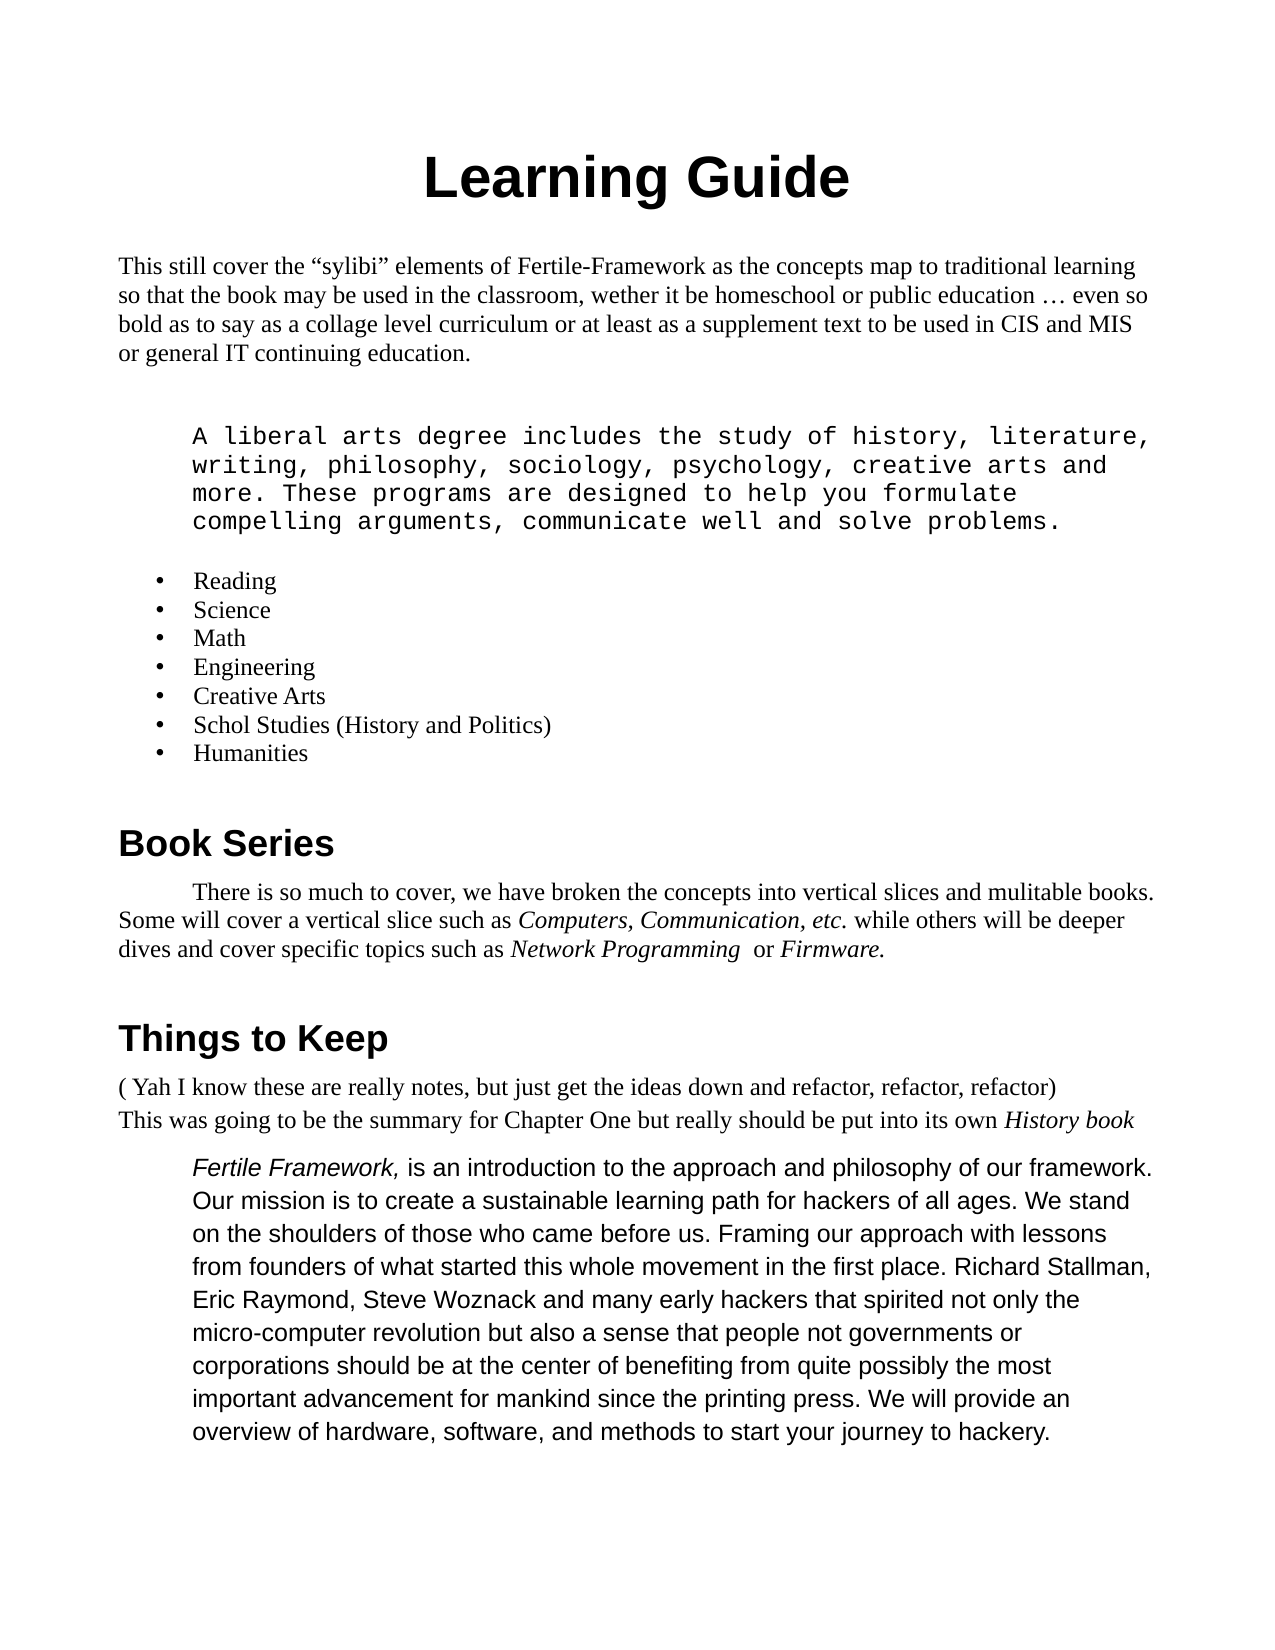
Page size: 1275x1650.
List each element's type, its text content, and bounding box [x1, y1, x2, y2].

subtitle Things to Keep [118, 1017, 1157, 1060]
list Math [156, 623, 1157, 652]
subtitle Book Series [118, 821, 1157, 864]
text ( Yah I know these are really notes, but just get the ideas down and refactor, refactor, refactor) This was going to be the summary for Chapter One but really should be put into its own History book [118, 1072, 1157, 1134]
title Learning Guide [118, 143, 1157, 210]
list Schol Studies (History and Politics) [156, 710, 1157, 738]
list Reading [156, 566, 1157, 595]
text There is so much to cover, we have broken the concepts into vertical slices and mulitable books. Some will cover a vertical slice such as Computers, Communication, etc. while others will be deeper dives and cover specific topics such as Network Programming or Firmware. [118, 877, 1157, 963]
list Engineering [156, 652, 1157, 681]
text A liberal arts degree includes the study of history, literature, writing, philosophy, sociology, psychology, creative arts and more. These programs are designed to help you formulate compelling arguments, communicate well and solve problems. [192, 424, 1157, 537]
list Humanities [156, 738, 1157, 767]
list Creative Arts [156, 681, 1157, 710]
list Science [156, 595, 1157, 623]
text Fertile Framework, is an introduction to the approach and philosophy of our framework. Our mission is to create a sustainable learning path for hackers of all ages. We stand on the shoulders of those who came before us. Framing our approach with lessons from founders of what started this whole movement in the first place. Richard Stallman, Eric Raymond, Steve Woznack and many early hackers that spirited not only the micro-computer revolution but also a sense that people not governments or corporations should be at the center of benefiting from quite possibly the most important advancement for mankind since the printing press. We will provide an overview of hardware, software, and methods to start your journey to hackery. [192, 1153, 1157, 1446]
text This still cover the “sylibi” elements of Fertile-Framework as the concepts map to traditional learning so that the book may be used in the classroom, wether it be homeschool or public education … even so bold as to say as a collage level curriculum or at least as a supplement text to be used in CIS and MIS or general IT continuing education. [118, 251, 1157, 366]
